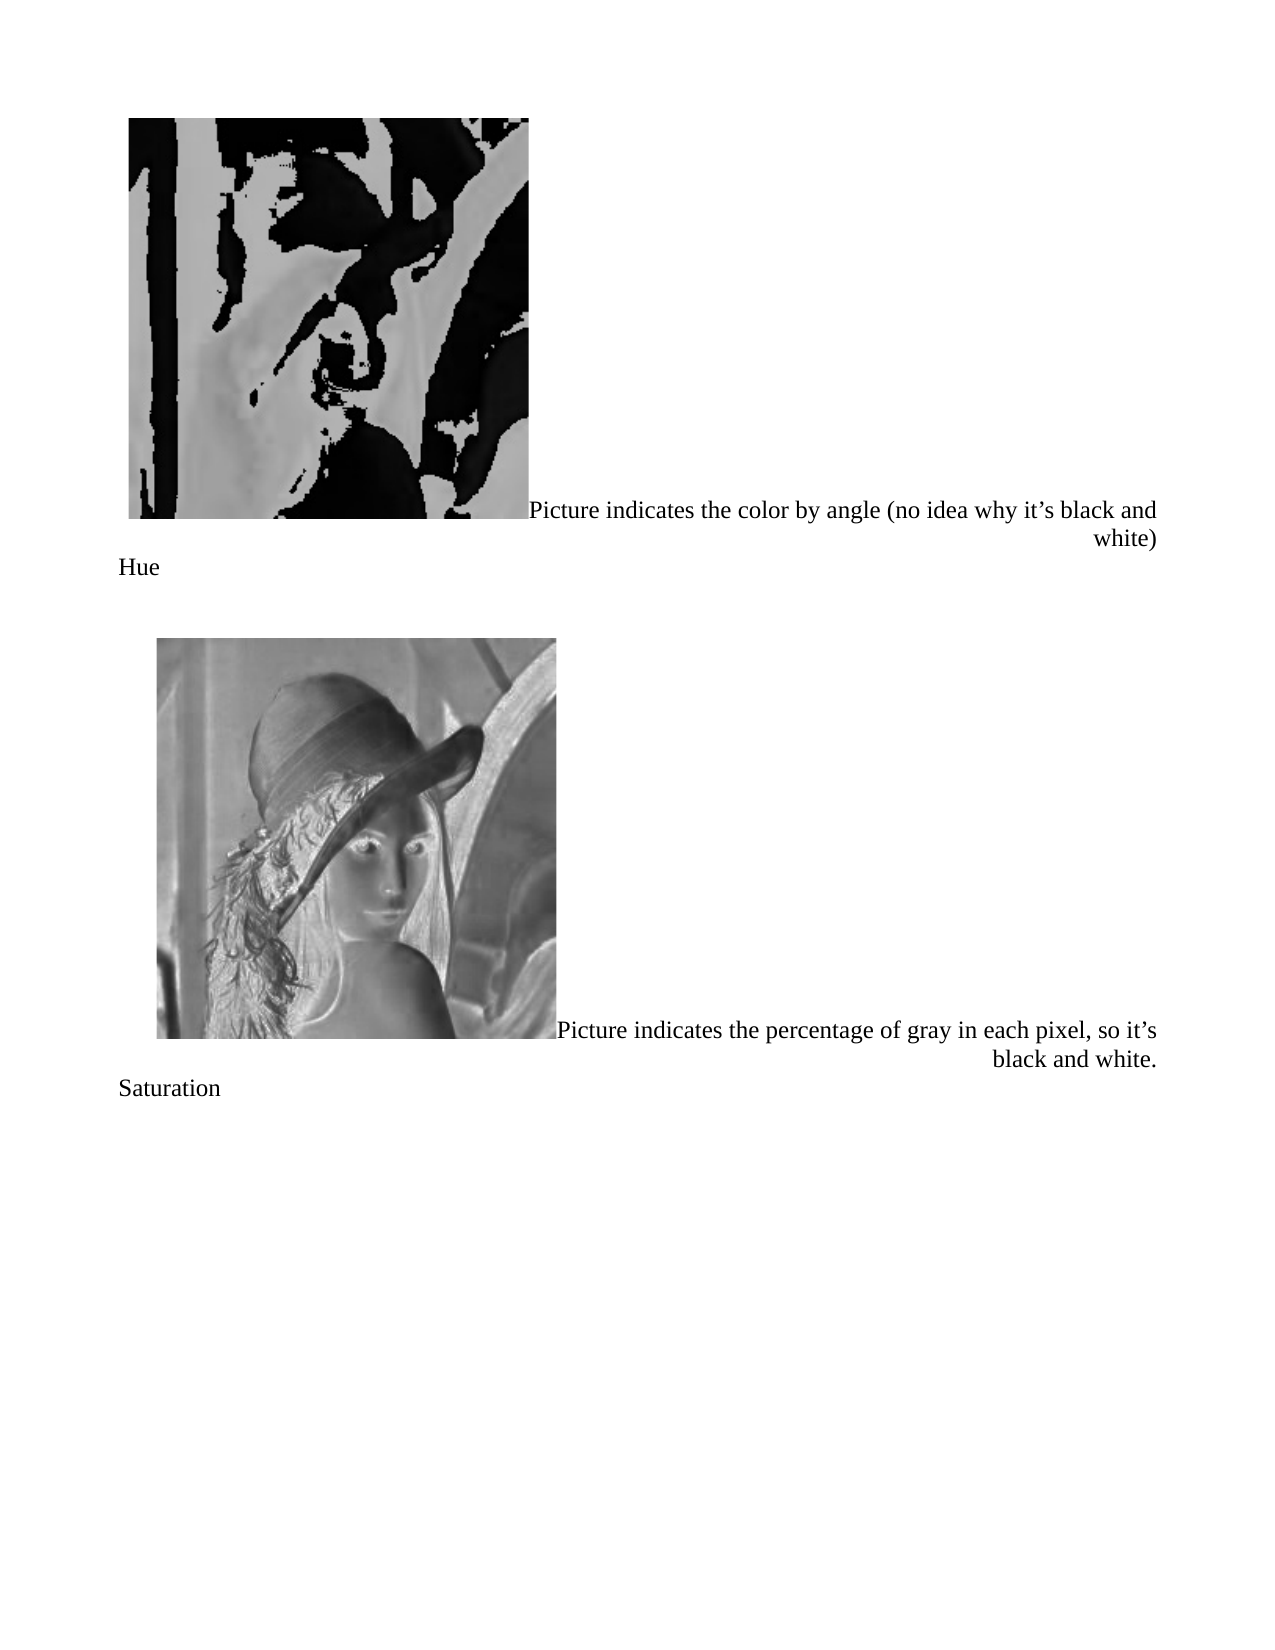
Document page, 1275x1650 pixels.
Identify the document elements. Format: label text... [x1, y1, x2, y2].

text Picture indicates the percentage of gray in each pixel, so it’s black and white. [118, 638, 1157, 1073]
text Saturation [118, 1073, 1157, 1101]
picture [156, 638, 557, 1039]
text Hue [118, 552, 1157, 581]
text Picture indicates the color by angle (no idea why it’s black and white) [118, 118, 1157, 552]
picture [128, 118, 529, 519]
